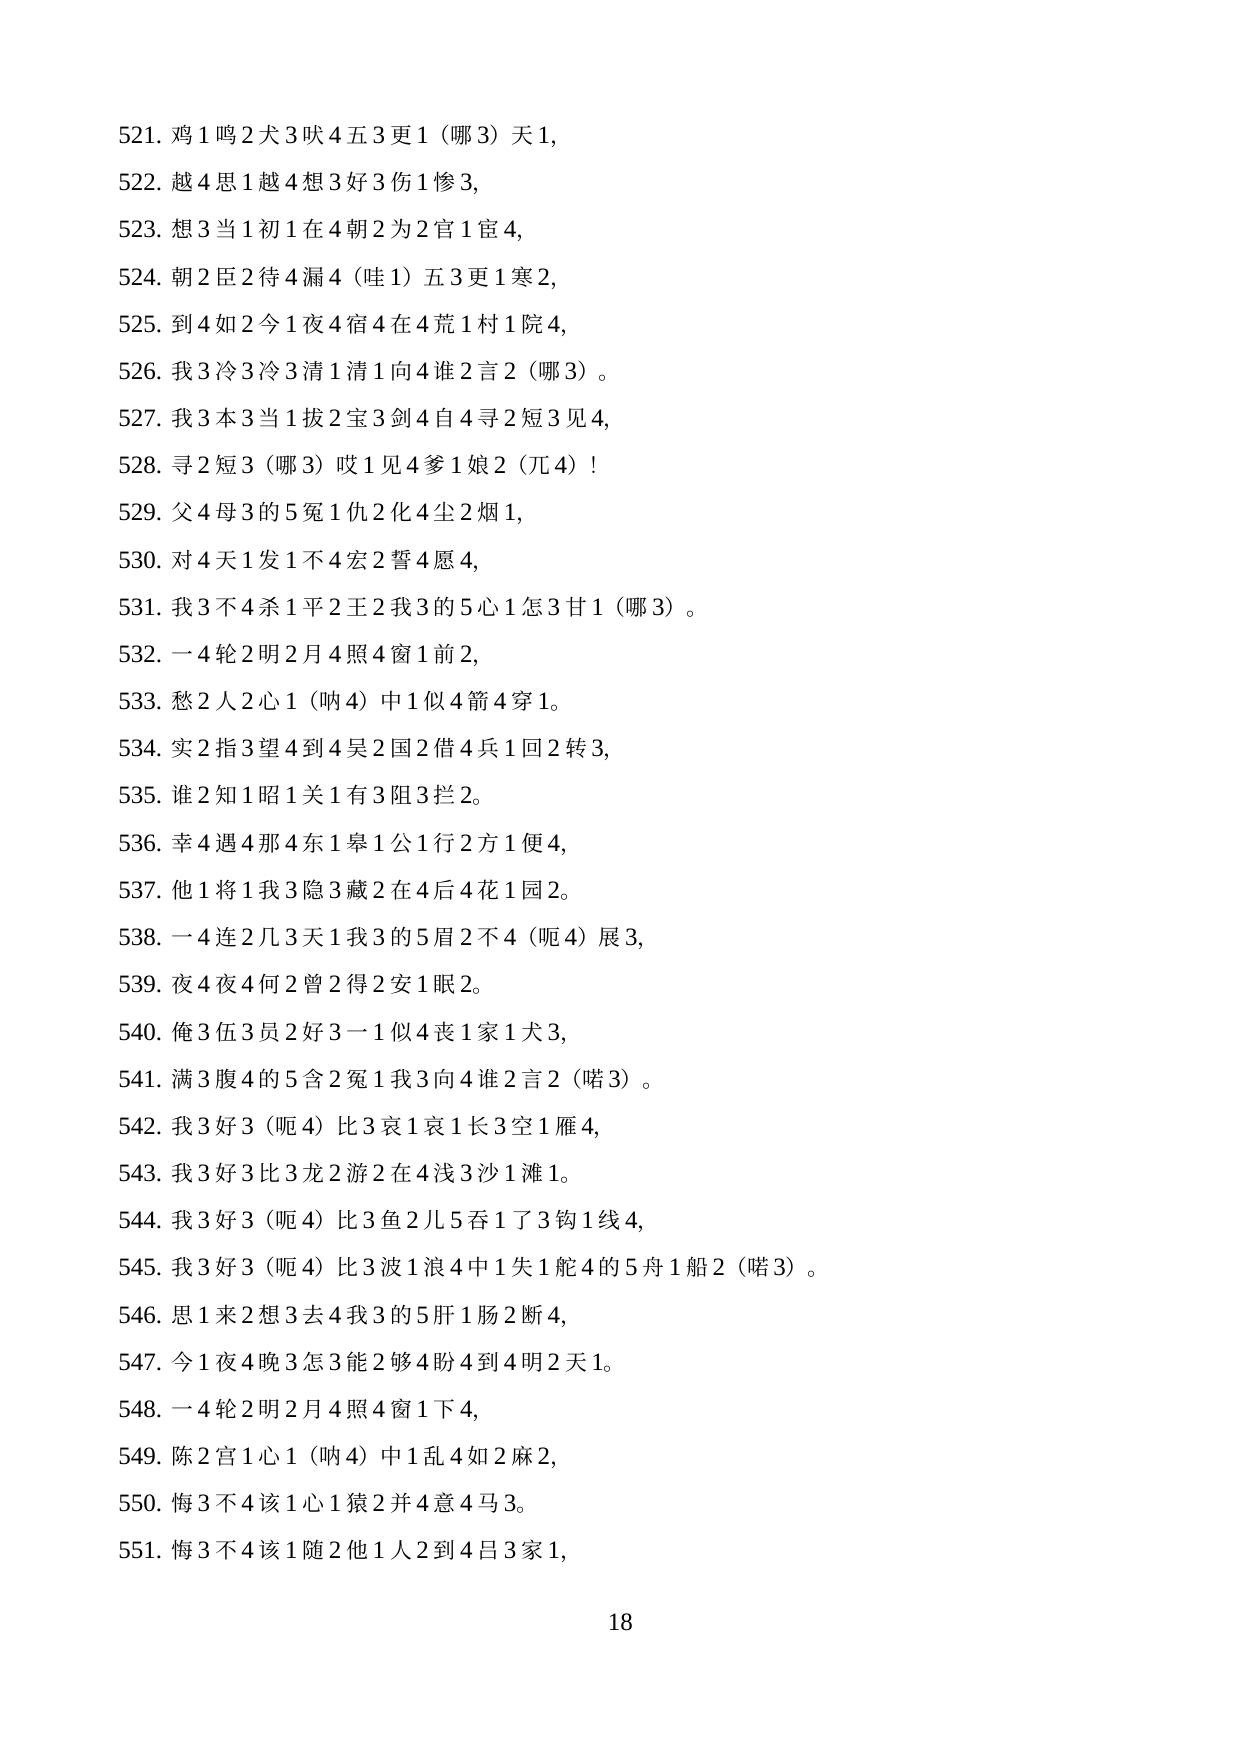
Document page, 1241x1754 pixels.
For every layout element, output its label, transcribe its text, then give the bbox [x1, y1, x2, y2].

text 533. 愁2人2心1（呐4）中1似4箭4穿1。 [118, 684, 1122, 716]
text 534. 实2指3望4到4吴2国2借4兵1回2转3， [118, 732, 1122, 763]
text 526. 我3冷3冷3清1清1向4谁2言2（哪3）。 [118, 354, 1122, 386]
text 532. 一4轮2明2月4照4窗1前2， [118, 637, 1122, 669]
text 531. 我3不4杀1平2王2我3的5心1怎3甘1（哪3）。 [118, 590, 1122, 621]
text 542. 我3好3（呃4）比3哀1哀1长3空1雁4， [118, 1109, 1122, 1141]
text 523. 想3当1初1在4朝2为2官1宦4， [118, 212, 1122, 244]
text 538. 一4连2几3天1我3的5眉2不4（呃4）展3， [118, 920, 1122, 952]
text 546. 思1来2想3去4我3的5肝1肠2断4， [118, 1298, 1122, 1329]
text 547. 今1夜4晚3怎3能2够4盼4到4明2天1。 [118, 1345, 1122, 1376]
text 540. 俺3伍3员2好3一1似4丧1家1犬3， [118, 1015, 1122, 1046]
text 524. 朝2臣2待4漏4（哇1）五3更1寒2， [118, 260, 1122, 291]
text 551. 悔3不4该1随2他1人2到4吕3家1， [118, 1534, 1122, 1565]
text 537. 他1将1我3隐3藏2在4后4花1园2。 [118, 873, 1122, 904]
text 545. 我3好3（呃4）比3波1浪4中1失1舵4的5舟1船2（喏3）。 [118, 1251, 1122, 1282]
text 548. 一4轮2明2月4照4窗1下4， [118, 1392, 1122, 1424]
text 539. 夜4夜4何2曾2得2安1眠2。 [118, 967, 1122, 999]
text 550. 悔3不4该1心1猿2并4意4马3。 [118, 1487, 1122, 1518]
text 530. 对4天1发1不4宏2誓4愿4， [118, 543, 1122, 574]
text 535. 谁2知1昭1关1有3阻3拦2。 [118, 779, 1122, 810]
text 544. 我3好3（呃4）比3鱼2儿5吞1了3钩1线4， [118, 1203, 1122, 1235]
text 529. 父4母3的5冤1仇2化4尘2烟1， [118, 496, 1122, 527]
text 543. 我3好3比3龙2游2在4浅3沙1滩1。 [118, 1156, 1122, 1188]
text 522. 越4思1越4想3好3伤1惨3， [118, 165, 1122, 197]
text 541. 满3腹4的5含2冤1我3向4谁2言2（喏3）。 [118, 1062, 1122, 1093]
text 525. 到4如2今1夜4宿4在4荒1村1院4， [118, 307, 1122, 338]
text 528. 寻2短3（哪3）哎1见4爹1娘2（兀4）！ [118, 448, 1122, 480]
text 521. 鸡1鸣2犬3吠4五3更1（哪3）天1， [118, 118, 1122, 149]
text 549. 陈2宫1心1（呐4）中1乱4如2麻2， [118, 1439, 1122, 1471]
text 536. 幸4遇4那4东1皋1公1行2方1便4， [118, 826, 1122, 857]
text 527. 我3本3当1拔2宝3剑4自4寻2短3见4， [118, 401, 1122, 433]
